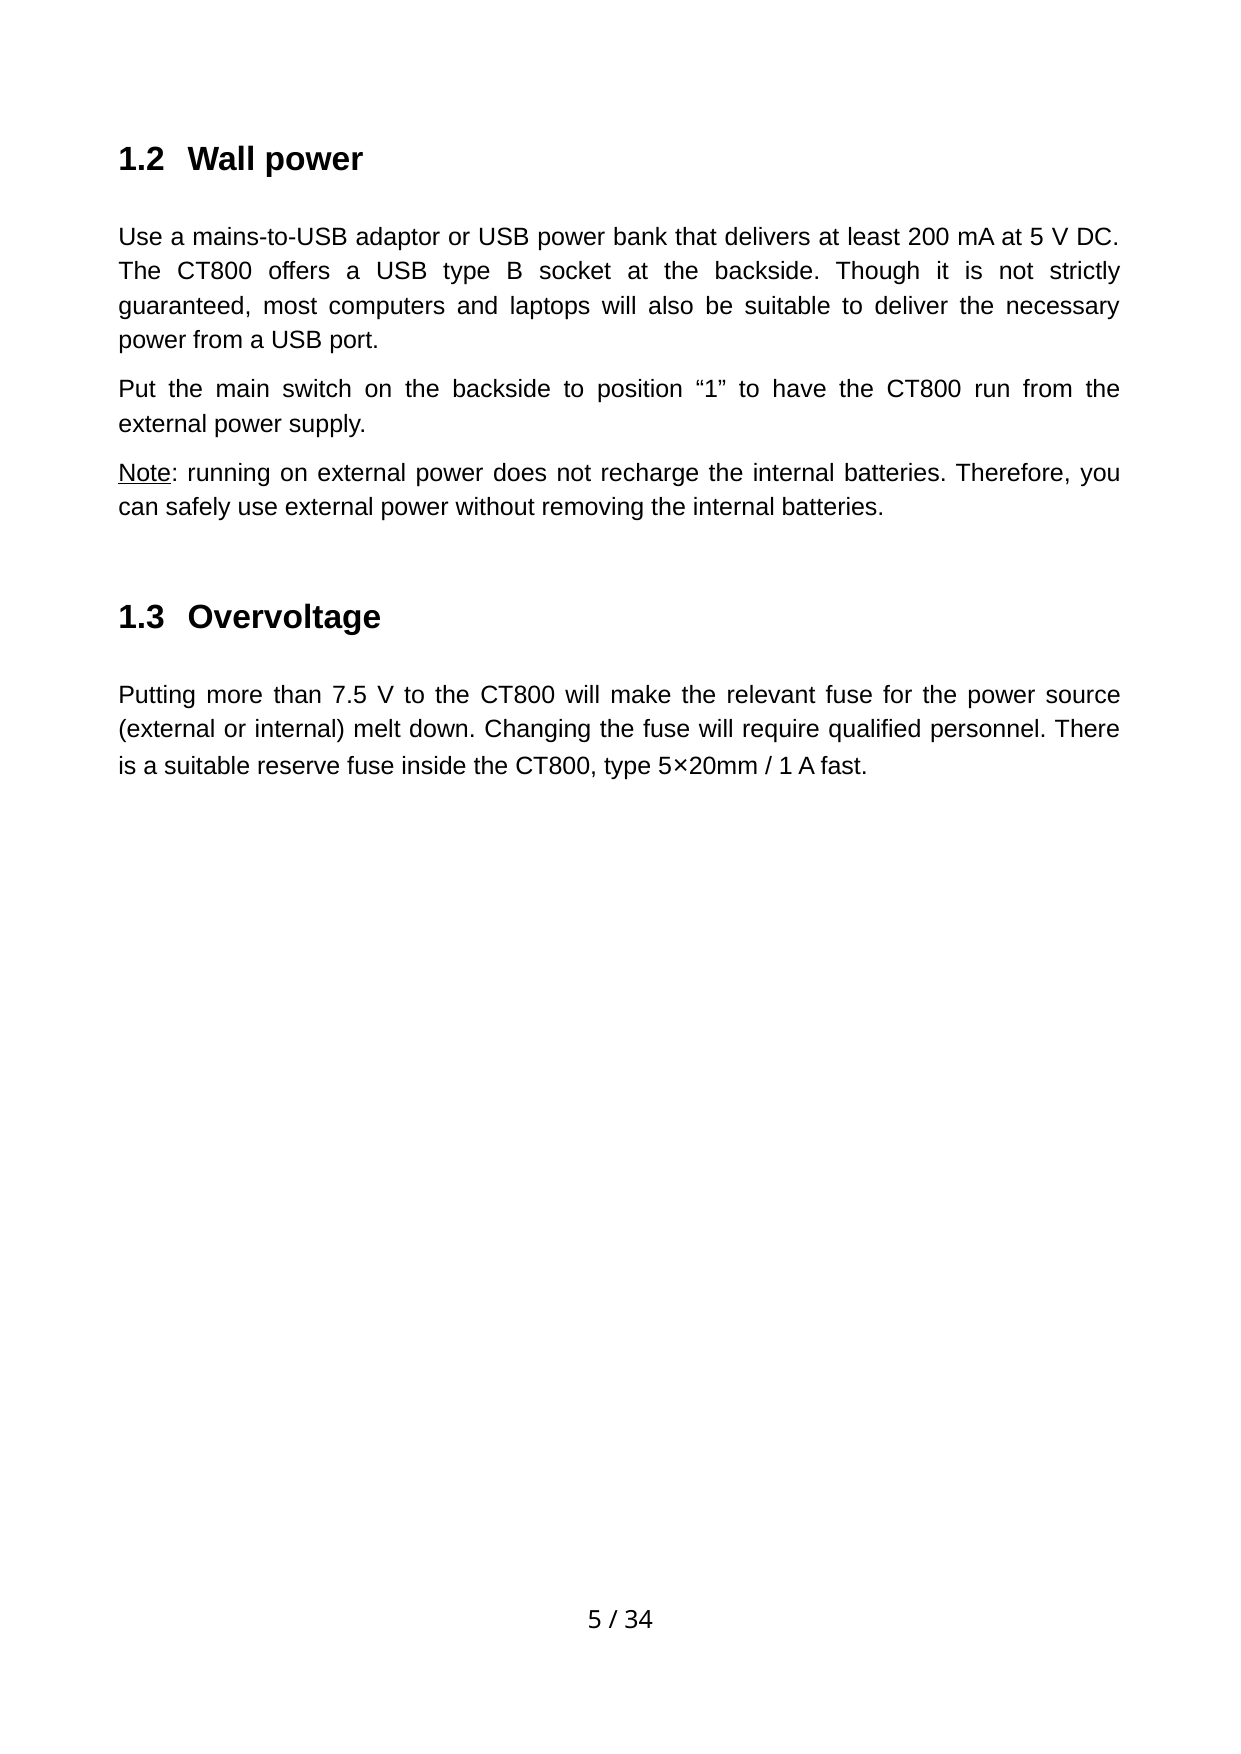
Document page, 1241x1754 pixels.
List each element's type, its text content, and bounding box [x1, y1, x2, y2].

text Put the main switch on the backside to position “1” to have the CT800 run from the external power supply. [118, 374, 1122, 438]
subtitle Overvoltage [118, 597, 1122, 635]
text Putting more than 7.5 V to the CT800 will make the relevant fuse for the power source (external or internal) melt down. Changing the fuse will require qualified personnel. There is a suitable reserve fuse inside the CT800, type 5×20mm / 1 A fast. [118, 680, 1122, 780]
text Note: running on external power does not recharge the internal batteries. Therefore, you can safely use external power without removing the internal batteries. [118, 458, 1122, 521]
text Use a mains-to-USB adaptor or USB power bank that delivers at least 200 mA at 5 V DC. The CT800 offers a USB type B socket at the backside. Though it is not strictly guaranteed, most computers and laptops will also be suitable to deliver the necessary power from a USB port. [118, 222, 1122, 354]
subtitle Wall power [118, 139, 1122, 178]
